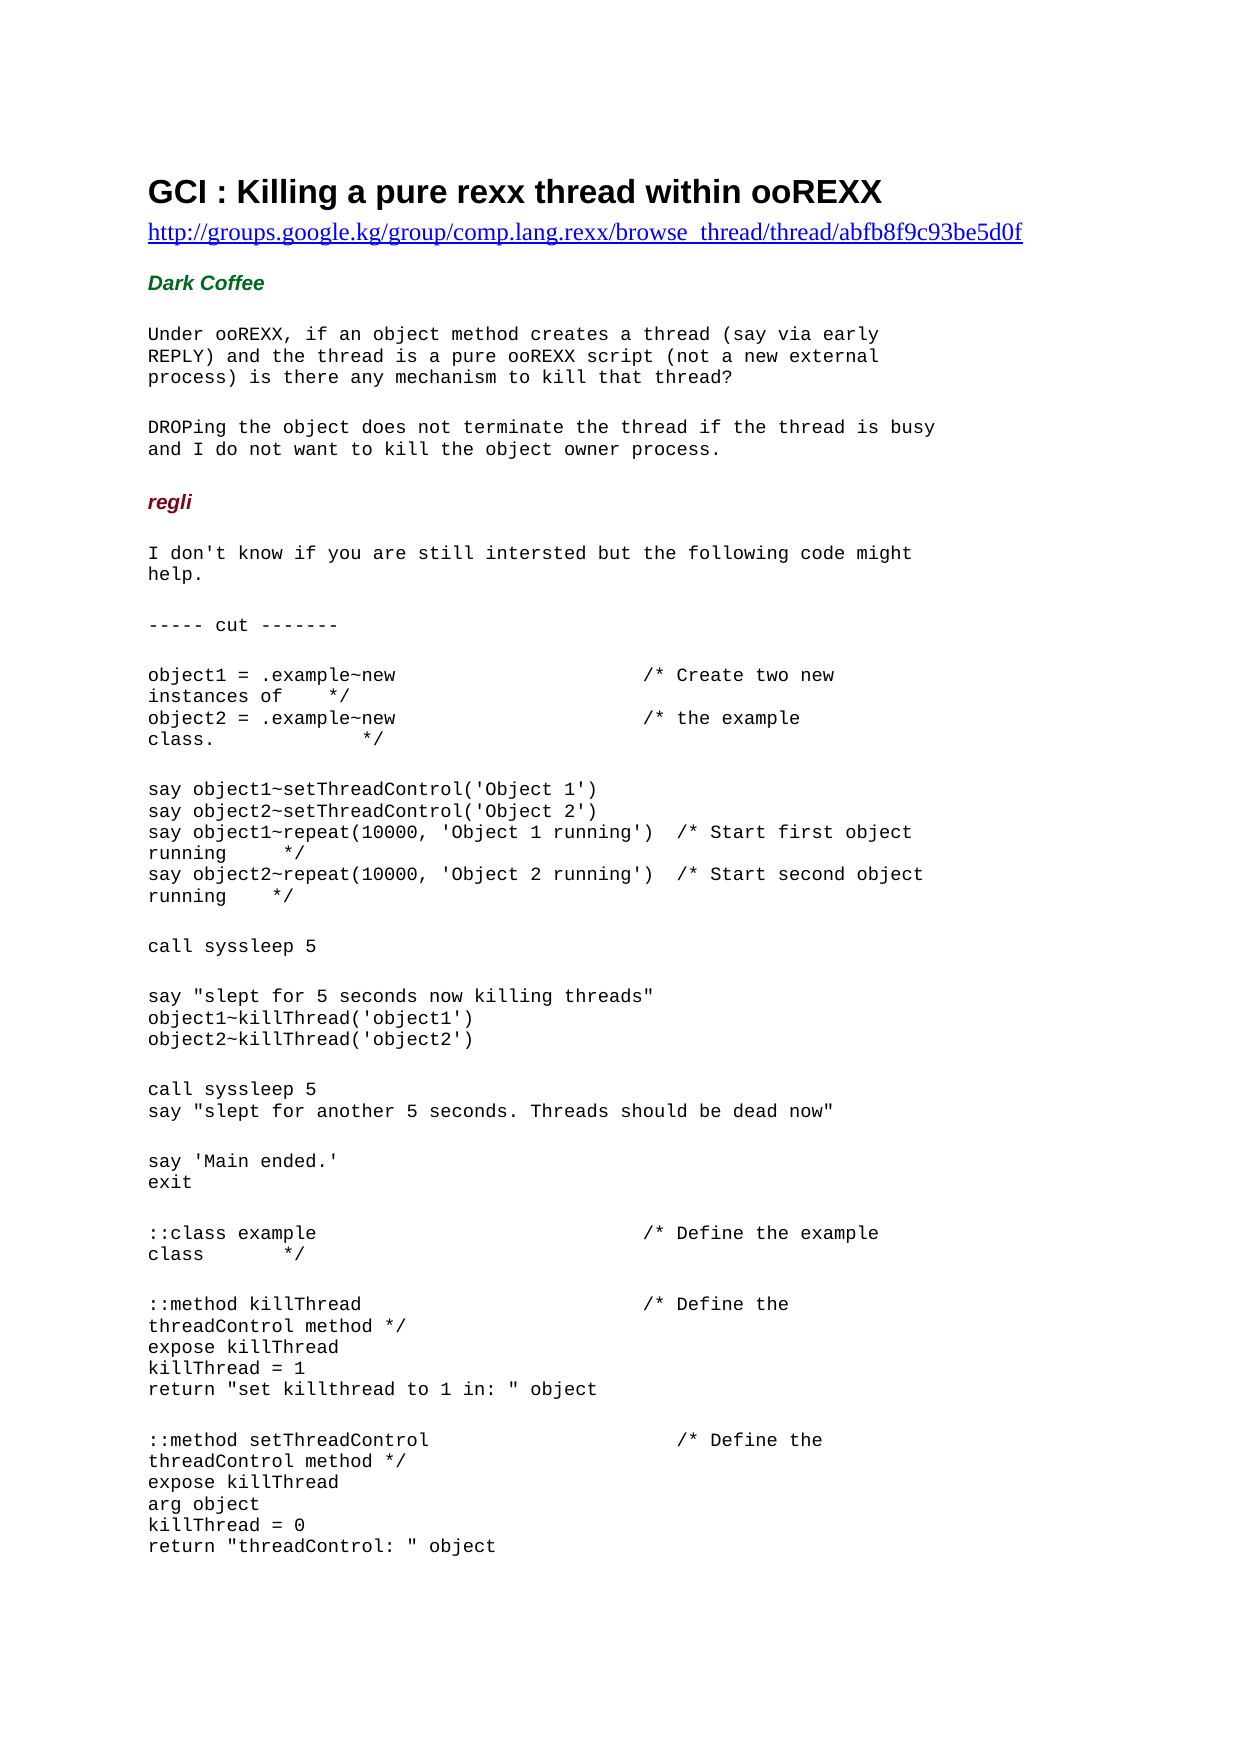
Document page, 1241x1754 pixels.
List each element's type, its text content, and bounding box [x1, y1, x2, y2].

text call syssleep 5 say "slept for another 5 seconds. Threads should be dead now" [148, 1080, 1093, 1123]
text say object1~setThreadControl('Object 1') say object2~setThreadControl('Object 2') say object1~repeat(10000, 'Object 1 running') /* Start first object running */ say object2~repeat(10000, 'Object 2 running') /* Start second object running */ [148, 780, 1093, 908]
text call syssleep 5 [148, 937, 1093, 958]
text say "slept for 5 seconds now killing threads" object1~killThread('object1') object2~killThread('object2') [148, 987, 1093, 1051]
subtitle Dark Coffee [148, 271, 1093, 295]
text say 'Main ended.' exit [148, 1152, 1093, 1194]
subtitle regli [148, 490, 1093, 514]
text DROPing the object does not terminate the thread if the thread is busy and I do not want to kill the object owner process. [148, 418, 1093, 461]
text ::class example /* Define the example class */ [148, 1223, 1093, 1266]
text object1 = .example~new /* Create two new instances of */ object2 = .example~new /* the example class. */ [148, 666, 1093, 751]
text I don't know if you are still intersted but the following code might help. [148, 544, 1093, 586]
text Under ooREXX, if an object method creates a thread (say via early REPLY) and the thread is a pure ooREXX script (not a new external process) is there any mechanism to kill that thread? [148, 325, 1093, 389]
text ::method killThread /* Define the threadControl method */ expose killThread killThread = 1 return "set killthread to 1 in: " object [148, 1295, 1093, 1401]
subtitle GCI : Killing a pure rexx thread within ooREXX [148, 173, 1093, 211]
text ----- cut ------- [148, 616, 1093, 637]
text ::method setThreadControl /* Define the threadControl method */ expose killThread arg object killThread = 0 return "threadControl: " object [148, 1431, 1093, 1558]
text http://groups.google.kg/group/comp.lang.rexx/browse_thread/thread/abfb8f9c93be5d0f [148, 217, 1093, 246]
